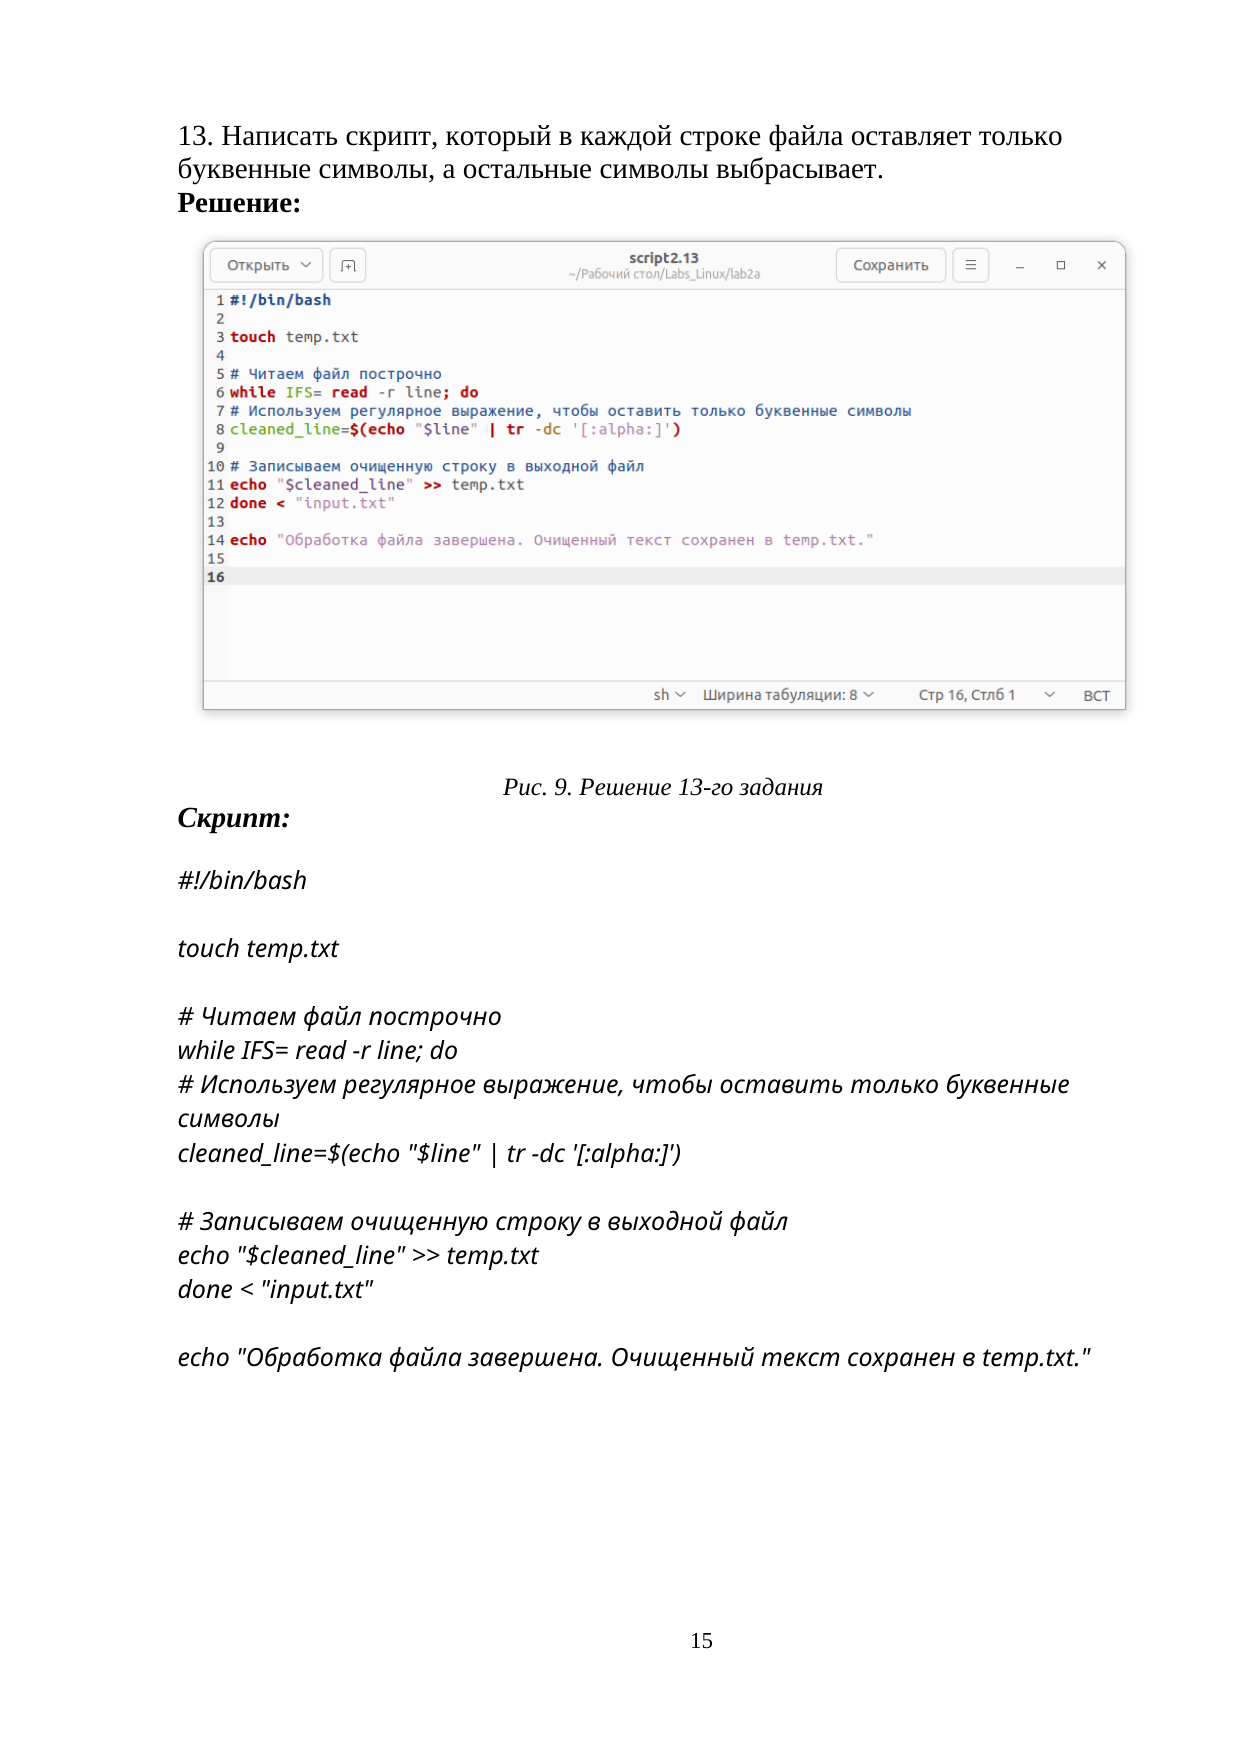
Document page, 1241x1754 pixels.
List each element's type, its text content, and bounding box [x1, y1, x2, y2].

text буквенные символы, а остальные символы выбрасывает. [177, 152, 1152, 185]
text #!/bin/bash [177, 863, 1152, 897]
picture [177, 218, 1152, 739]
text echo "Обработка файла завершена. Очищенный текст сохранен в temp.txt." [177, 1339, 1152, 1374]
text Решение: [177, 185, 1152, 218]
text # Читаем файл построчно [177, 999, 1152, 1033]
text Скрипт: [177, 800, 1152, 834]
text while IFS= read -r line; do [177, 1033, 1152, 1067]
text # Записываем очищенную строку в выходной файл [177, 1203, 1152, 1237]
text echo "$cleaned_line" >> temp.txt [177, 1237, 1152, 1271]
text cleaned_line=$(echo "$line" | tr -dc '[:alpha:]') [177, 1135, 1152, 1169]
text touch temp.txt [177, 931, 1152, 965]
text 13. Написать скрипт, который в каждой строке файла оставляет только [177, 118, 1152, 152]
text # Используем регулярное выражение, чтобы оставить только буквенные символы [177, 1067, 1152, 1135]
text Рис. 9. Решение 13-го задания [177, 772, 1152, 800]
text done < "input.txt" [177, 1271, 1152, 1306]
